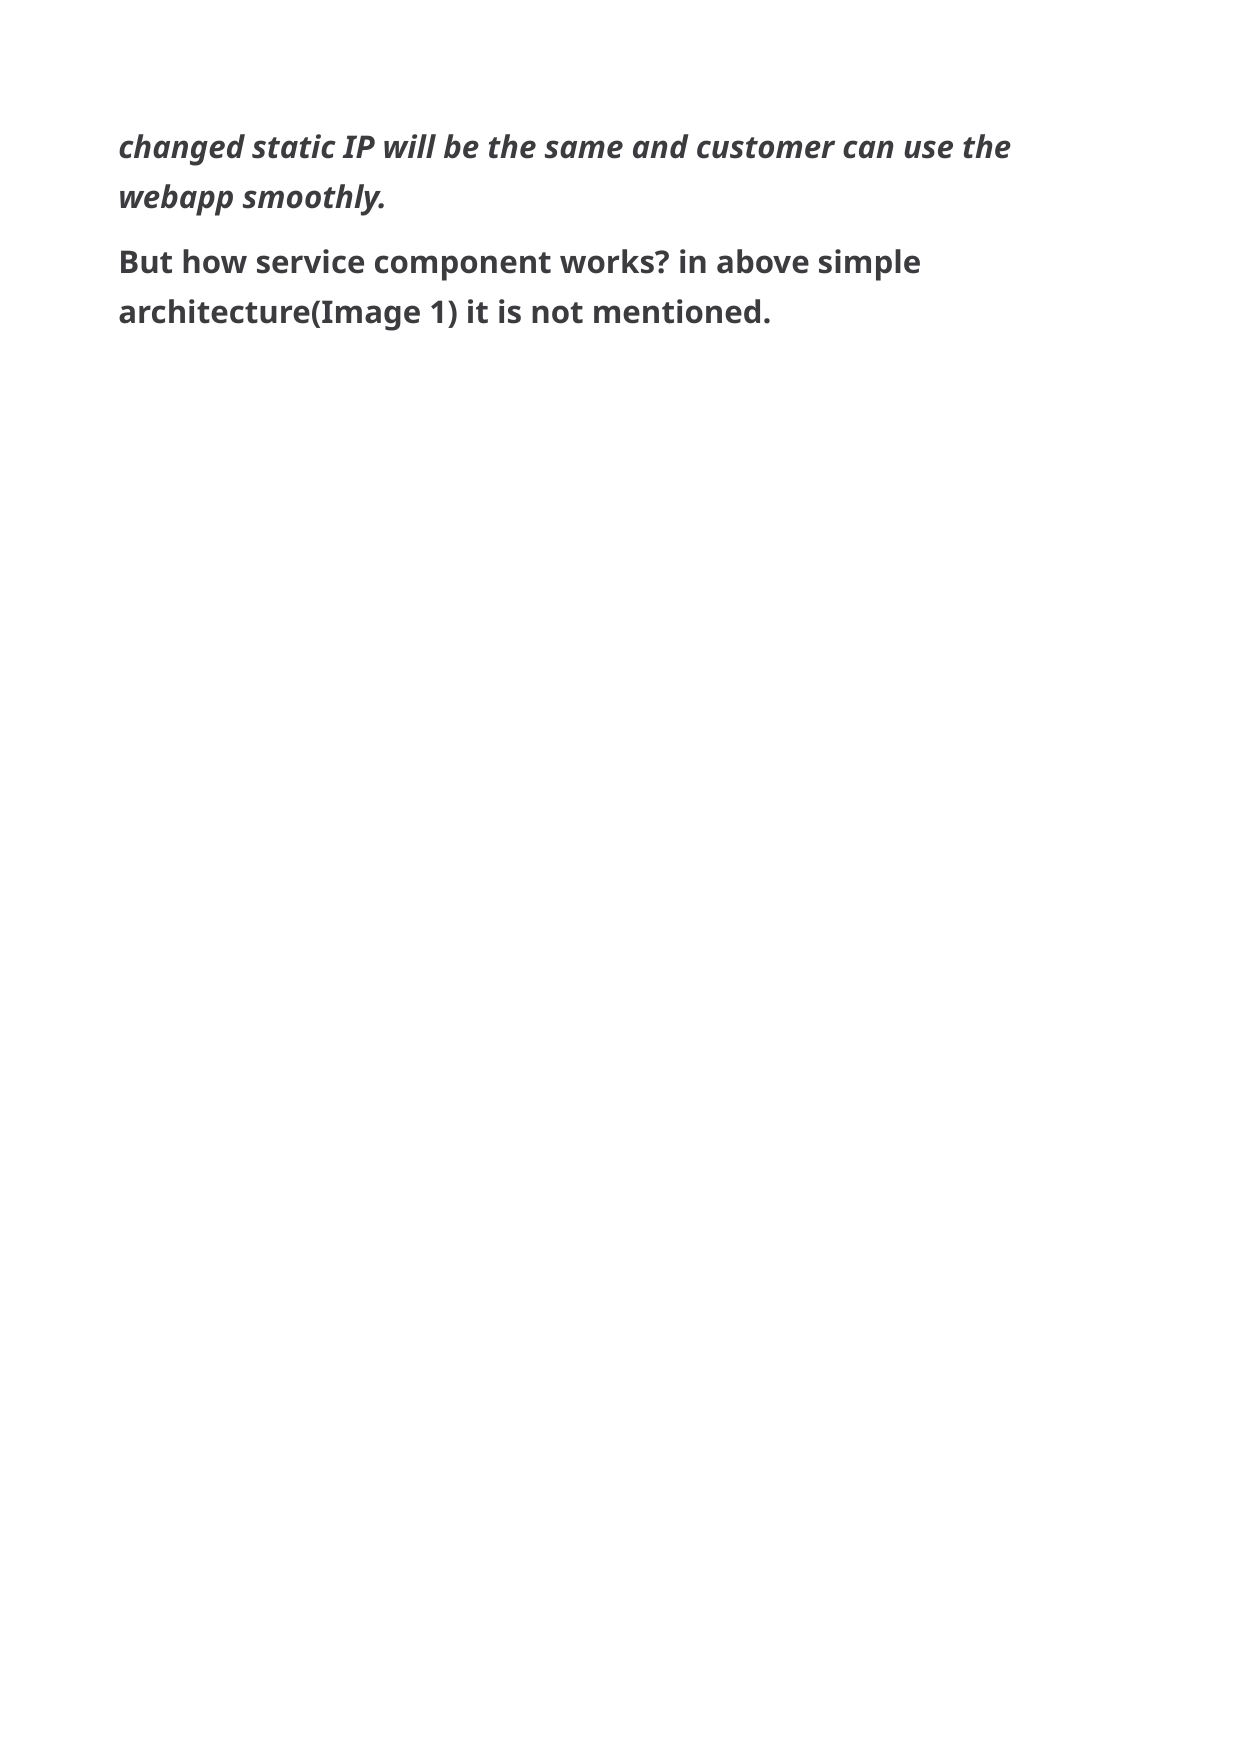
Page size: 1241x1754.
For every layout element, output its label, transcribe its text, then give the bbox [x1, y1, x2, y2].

text But how service component works? in above simple architecture(Image 1) it is not mentioned. [118, 233, 1122, 333]
text changed static IP will be the same and customer can use the webapp smoothly. [118, 118, 1122, 218]
